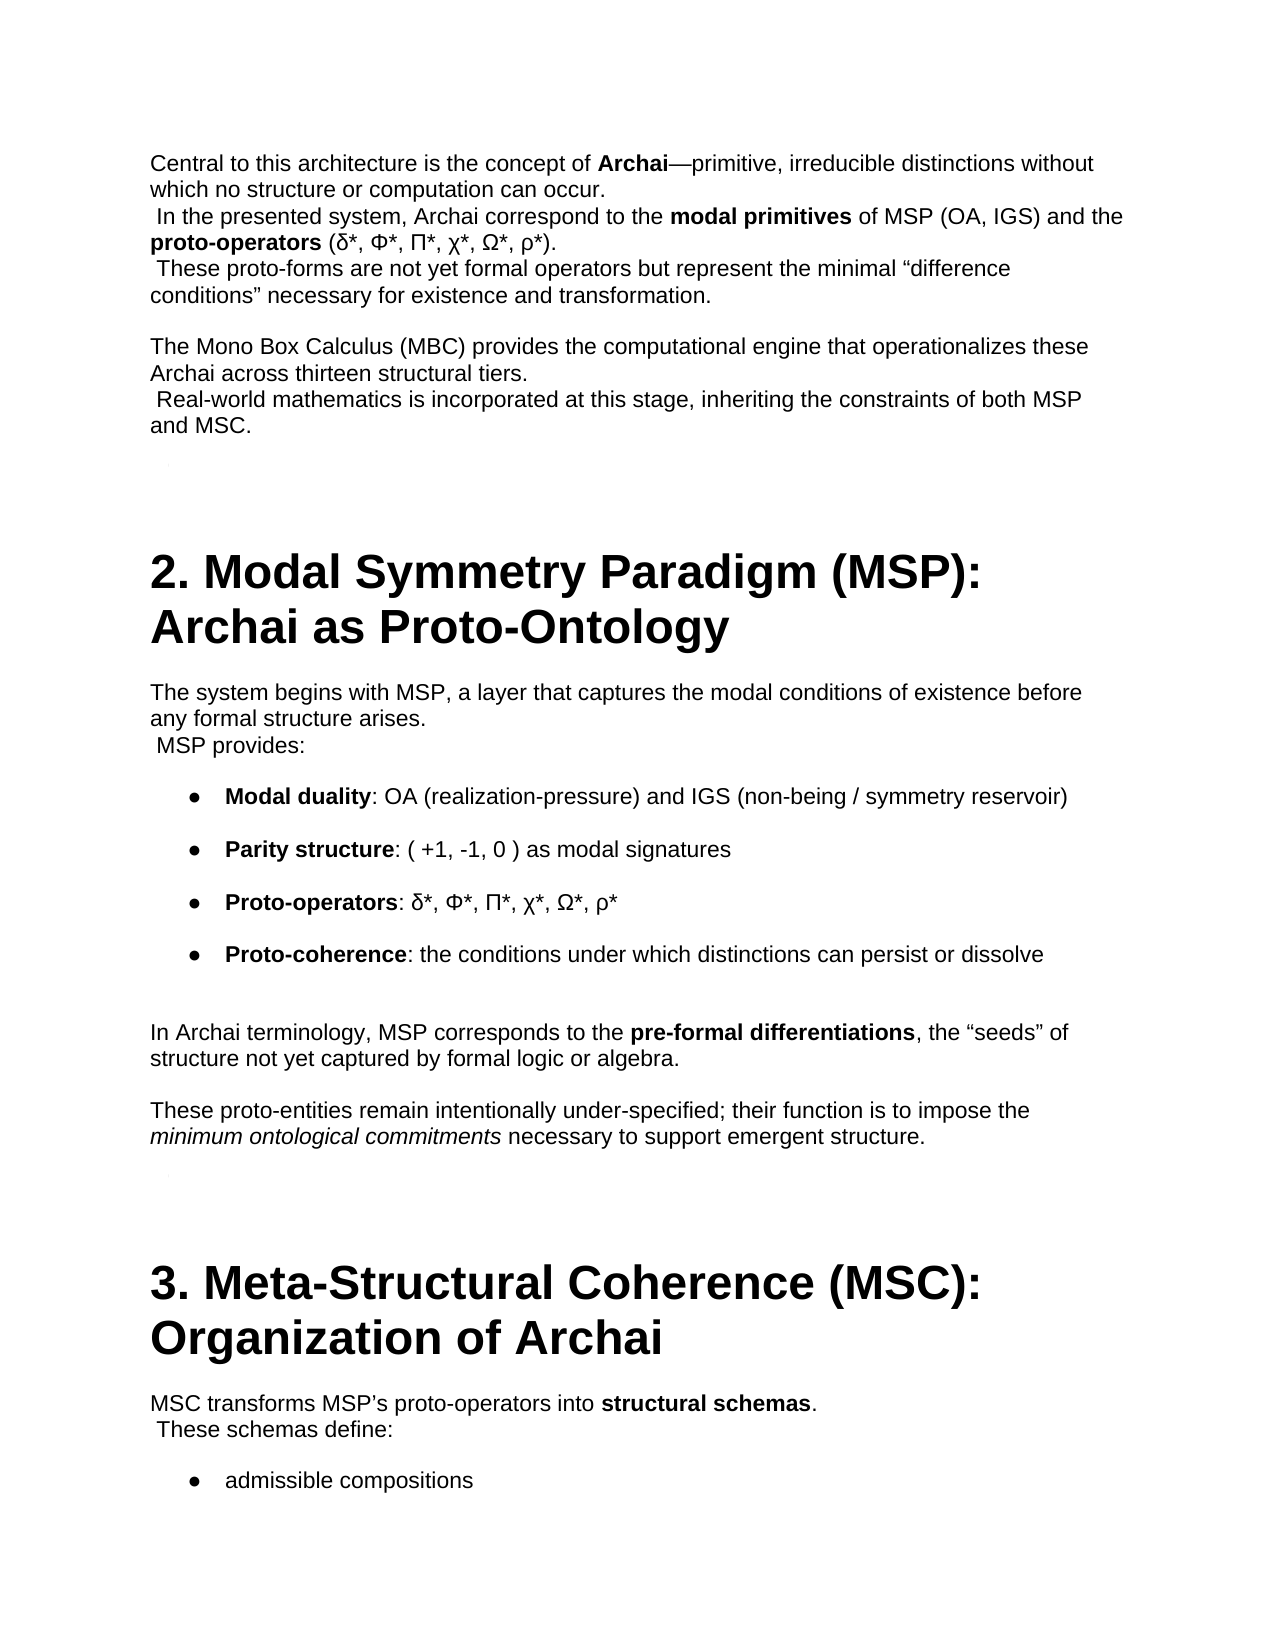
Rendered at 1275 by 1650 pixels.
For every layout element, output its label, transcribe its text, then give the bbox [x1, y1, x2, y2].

list Modal duality: OA (realization-pressure) and IGS (non-being / symmetry reservoir) [187, 783, 1125, 836]
text The system begins with MSP, a layer that captures the modal conditions of existence before any formal structure arises. MSP provides: [150, 679, 1125, 758]
list Proto-coherence: the conditions under which distinctions can persist or dissolve [187, 941, 1125, 994]
text Central to this architecture is the concept of Archai—primitive, irreducible distinctions without which no structure or computation can occur. In the presented system, Archai correspond to the modal primitives of MSP (OA, IGS) and the proto-operators (δ*, Φ*, Π*, χ*, Ω*, ρ*). These proto-forms are not yet formal operators but represent the minimal “difference conditions” necessary for existence and transformation. [150, 150, 1125, 308]
list Proto-operators: δ*, Φ*, Π*, χ*, Ω*, ρ* [187, 888, 1125, 941]
list admissible compositions [187, 1467, 1125, 1494]
text MSC transforms MSP’s proto-operators into structural schemas. These schemas define: [150, 1390, 1125, 1442]
list Parity structure: ( +1, -1, 0 ) as modal signatures [187, 836, 1125, 888]
text These proto-entities remain intentionally under-specified; their function is to impose the minimum ontological commitments necessary to support emergent structure. [150, 1097, 1125, 1149]
subtitle 3. Meta-Structural Coherence (MSC): Organization of Archai [150, 1254, 1125, 1365]
subtitle 2. Modal Symmetry Paradigm (MSP): Archai as Proto-Ontology [150, 544, 1125, 654]
text The Mono Box Calculus (MBC) provides the computational engine that operationalizes these Archai across thirteen structural tiers. Real-world mathematics is incorporated at this stage, inheriting the constraints of both MSP and MSC. [150, 333, 1125, 438]
text In Archai terminology, MSP corresponds to the pre-formal differentiations, the “seeds” of structure not yet captured by formal logic or algebra. [150, 1019, 1125, 1072]
